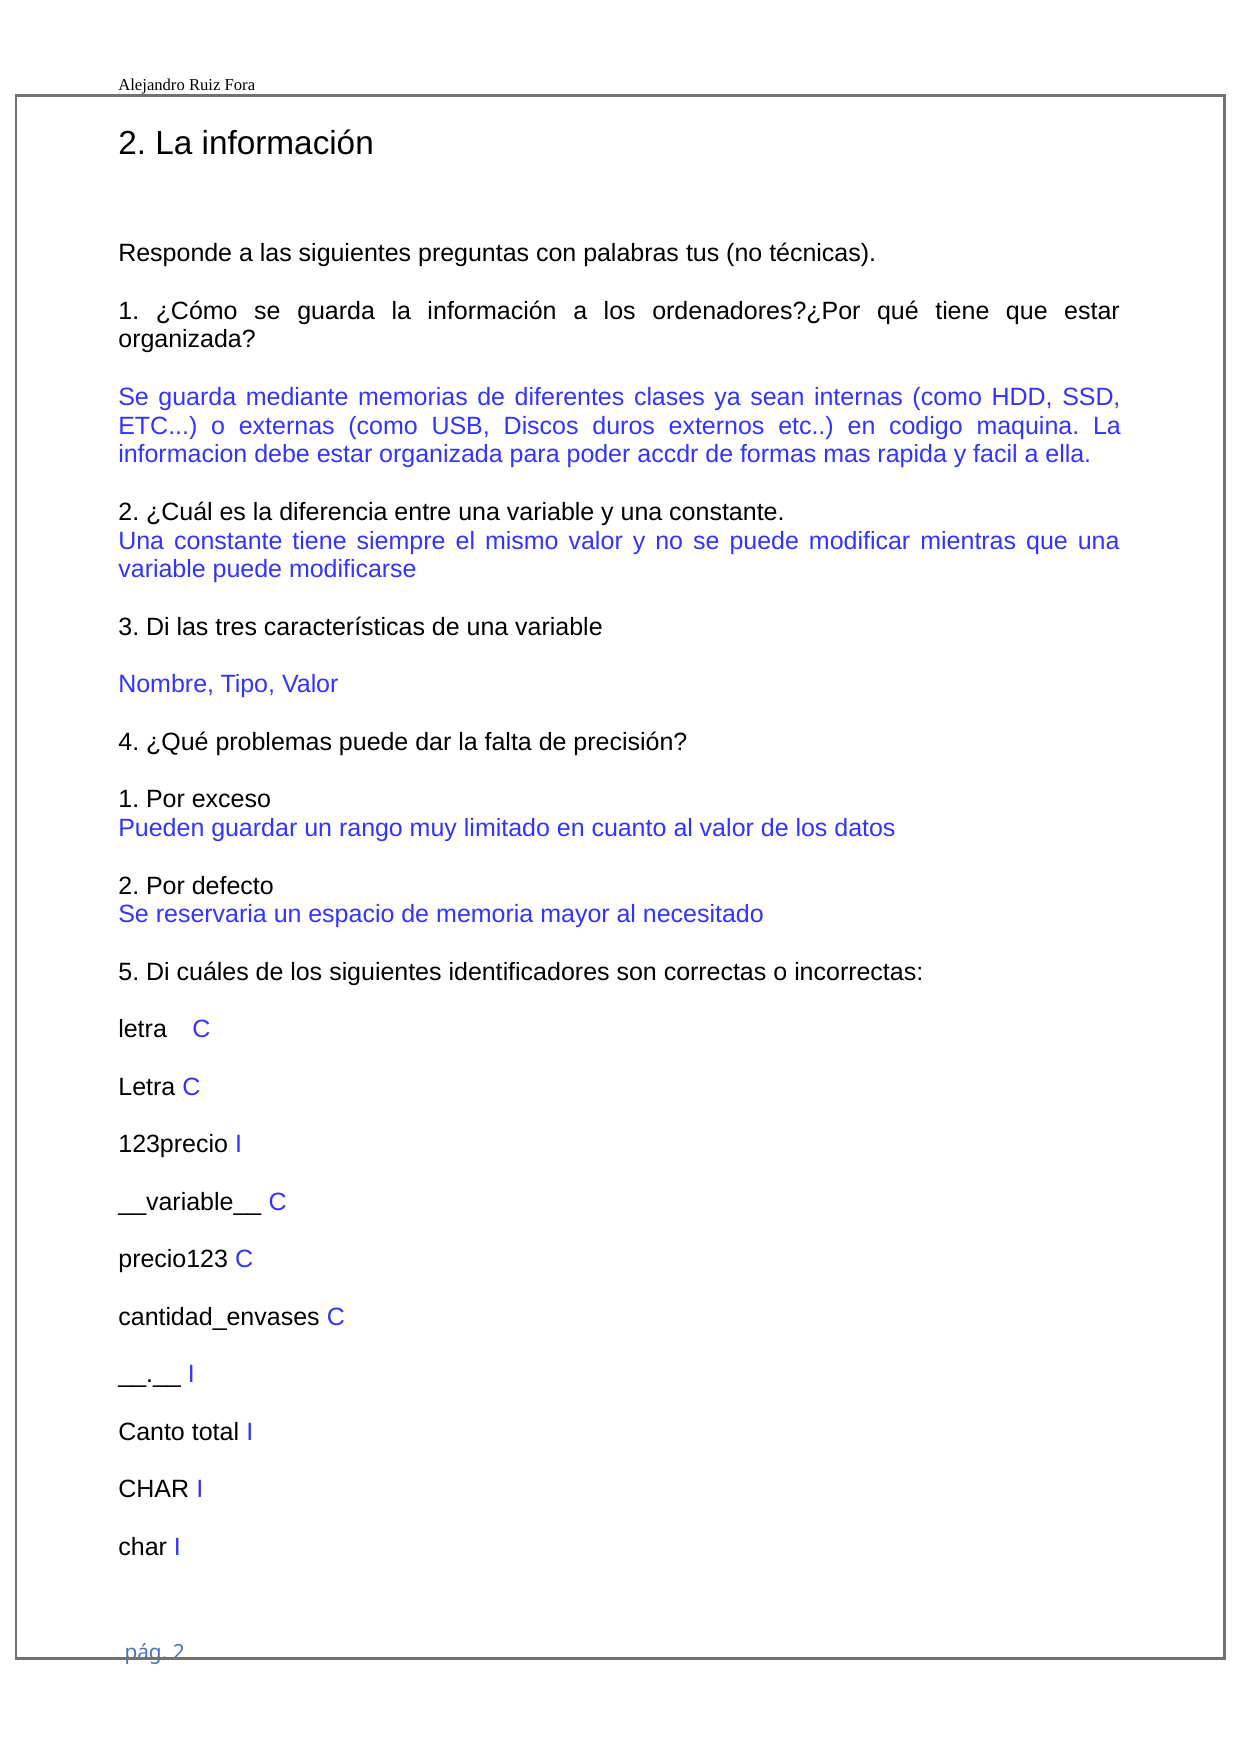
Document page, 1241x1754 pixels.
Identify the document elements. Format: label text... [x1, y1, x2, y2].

text 3. Di las tres características de una variable [118, 612, 1122, 641]
text Una constante tiene siempre el mismo valor y no se puede modificar mientras que una variable puede modificarse [118, 526, 1122, 583]
text 4. ¿Qué problemas puede dar la falta de precisión? [118, 727, 1122, 756]
text char I [118, 1532, 1122, 1561]
text Se reservaria un espacio de memoria mayor al necesitado [118, 899, 1122, 928]
text Responde a las siguientes preguntas con palabras tus (no técnicas). [118, 238, 1122, 267]
text precio123 C [118, 1244, 1122, 1273]
text Canto total I [118, 1417, 1122, 1446]
text 5. Di cuáles de los siguientes identificadores son correctas o incorrectas: [118, 957, 1122, 986]
text 1. ¿Cómo se guarda la información a los ordenadores?¿Por qué tiene que estar organizada? [118, 296, 1122, 353]
text letra C [118, 1014, 1122, 1043]
text 2. ¿Cuál es la diferencia entre una variable y una constante. [118, 497, 1122, 526]
text __variable__ C [118, 1187, 1122, 1216]
text 2. La información [118, 123, 1122, 161]
text __.__ I [118, 1359, 1122, 1388]
text Pueden guardar un rango muy limitado en cuanto al valor de los datos [118, 813, 1122, 842]
text 123precio I [118, 1129, 1122, 1158]
text CHAR I [118, 1474, 1122, 1503]
text Se guarda mediante memorias de diferentes clases ya sean internas (como HDD, SSD, ETC...) o externas (como USB, Discos duros externos etc..) en codigo maquina. La informacion debe estar organizada para poder accdr de formas mas rapida y facil a ella. [118, 382, 1122, 468]
text 1. Por exceso [118, 784, 1122, 813]
text Letra C [118, 1072, 1122, 1101]
text Nombre, Tipo, Valor [118, 669, 1122, 698]
text 2. Por defecto [118, 871, 1122, 899]
text cantidad_envases C [118, 1302, 1122, 1331]
